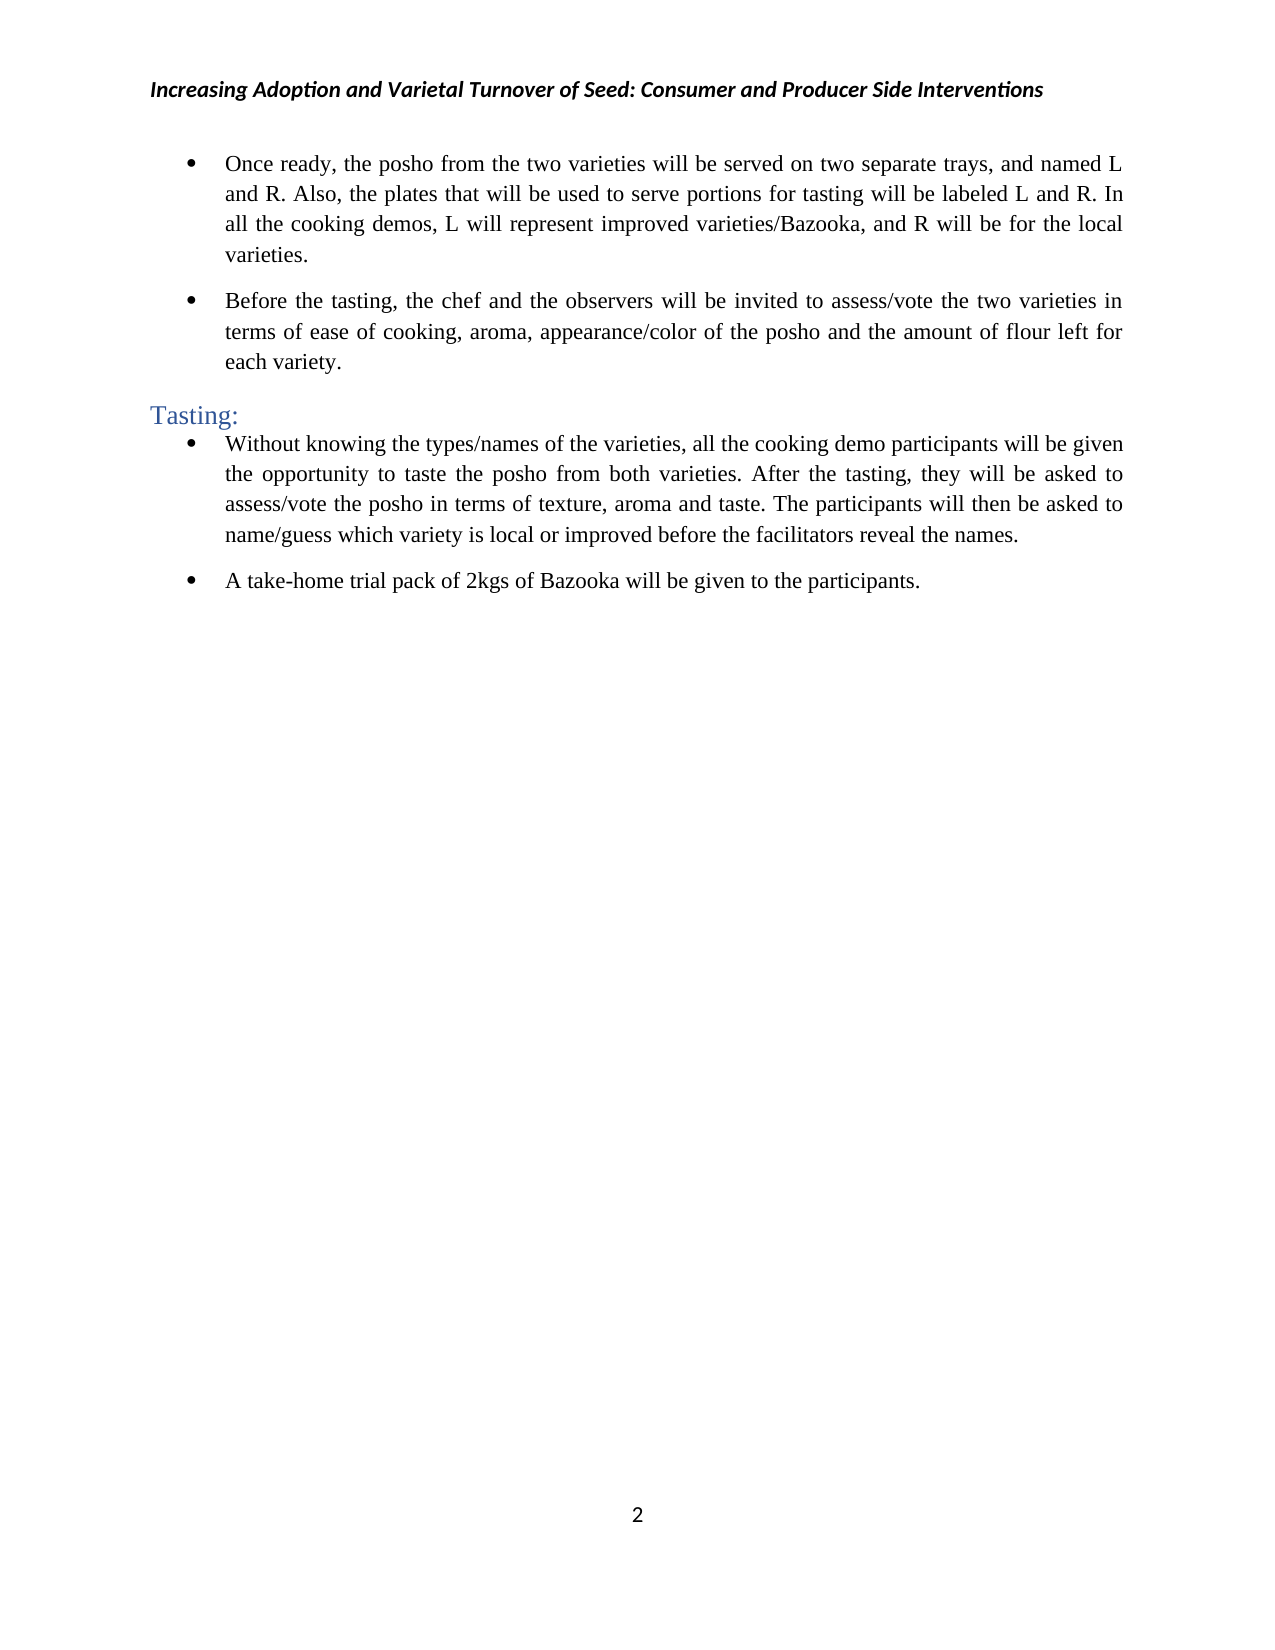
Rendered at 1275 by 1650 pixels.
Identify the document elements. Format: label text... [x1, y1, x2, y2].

list Before the tasting, the chef and the observers will be invited to assess/vote the two varieties in terms of ease of cooking, aroma, appearance/color of the posho and the amount of flour left for each variety. [187, 287, 1125, 374]
list Once ready, the posho from the two varieties will be served on two separate trays, and named L and R. Also, the plates that will be used to serve portions for tasting will be labeled L and R. In all the cooking demos, L will represent improved varieties/Bazooka, and R will be for the local varieties. [187, 150, 1125, 267]
list Without knowing the types/names of the varieties, all the cooking demo participants will be given the opportunity to taste the posho from both varieties. After the tasting, they will be asked to assess/vote the posho in terms of texture, aroma and taste. The participants will then be asked to name/guess which variety is local or improved before the facilitators reveal the names. [187, 430, 1125, 547]
list A take-home trial pack of 2kgs of Bazooka will be given to the participants. [187, 568, 1125, 594]
subtitle Tasting: [150, 399, 1125, 430]
